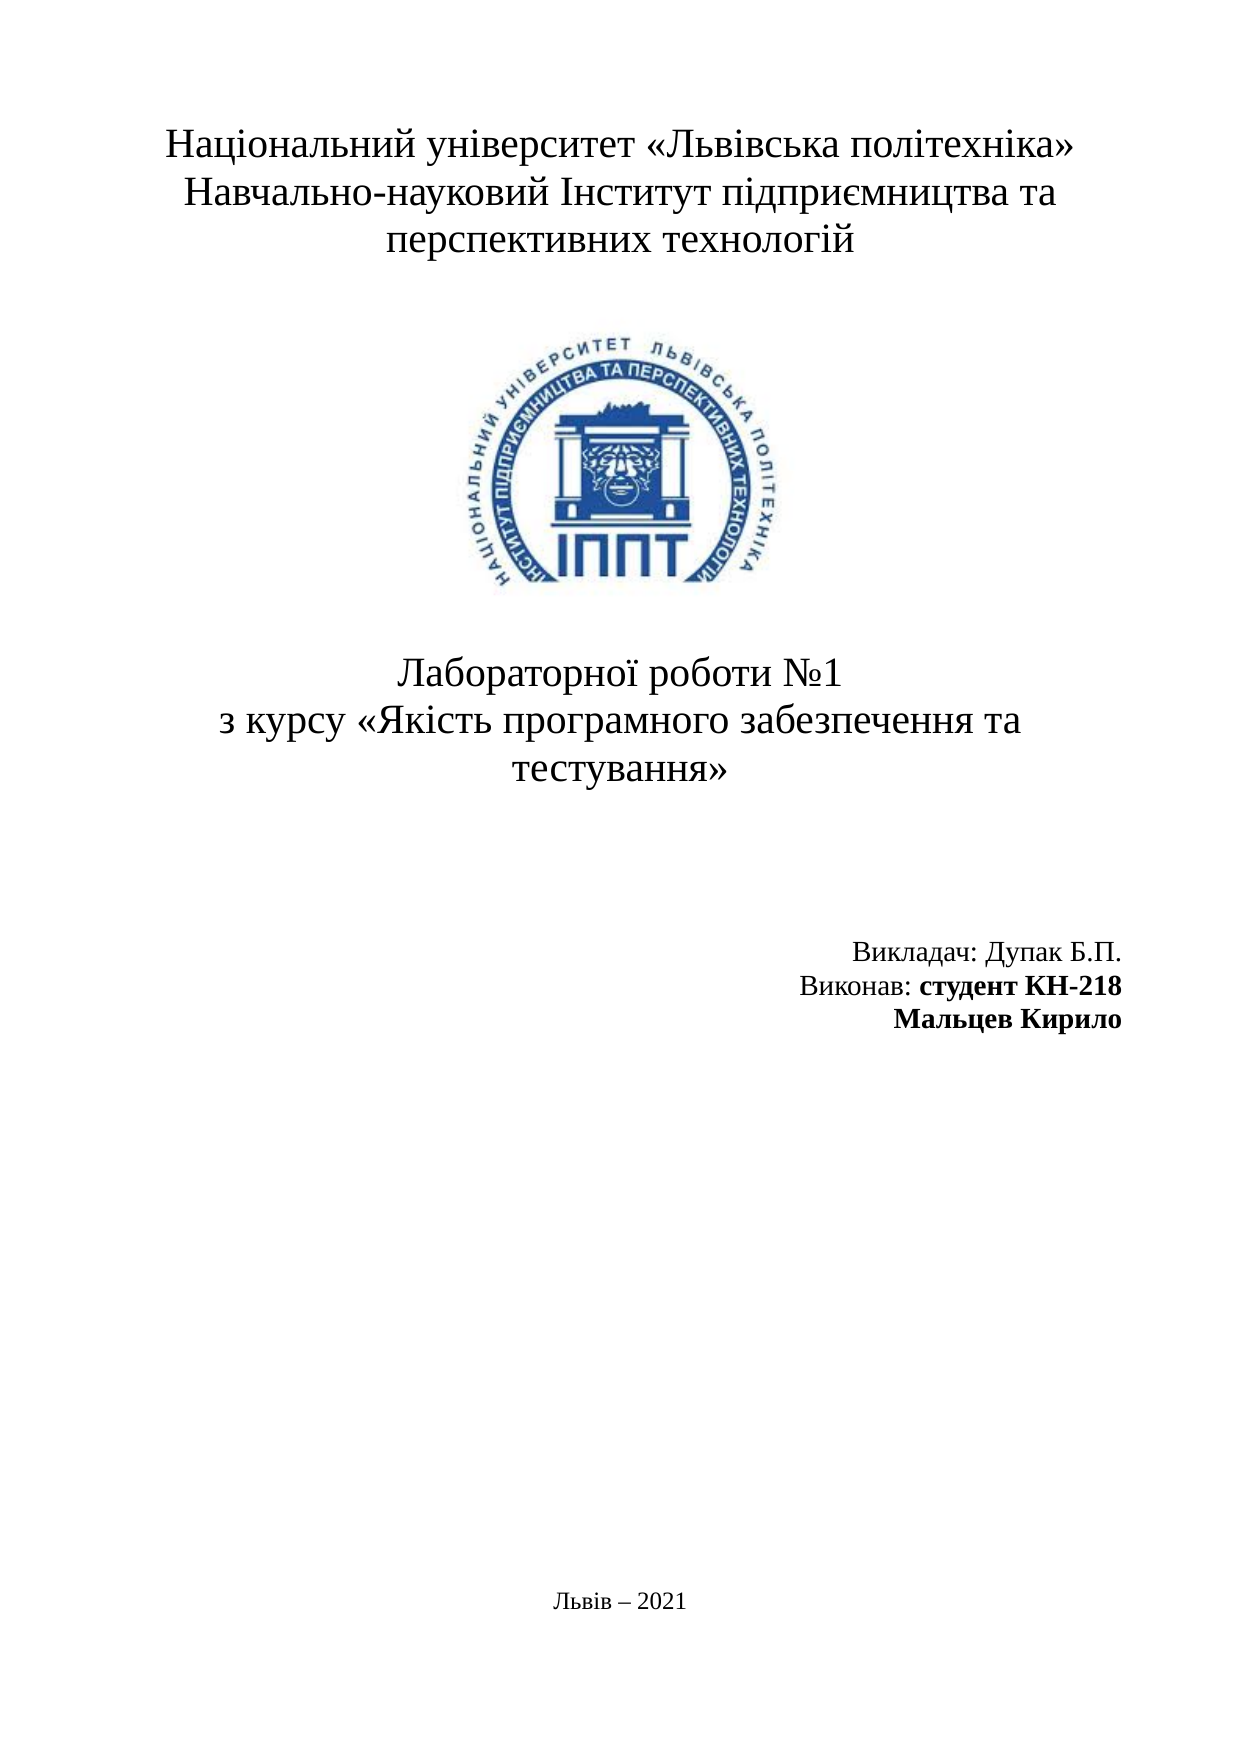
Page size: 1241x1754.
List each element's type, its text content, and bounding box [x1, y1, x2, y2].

text з курсу «Якість програмного забезпечення та тестування» [118, 695, 1122, 791]
text Лабораторної роботи №1 [118, 647, 1122, 695]
text Мальцев Кирило [339, 1002, 1122, 1035]
text Львів – 2021 [118, 1586, 1122, 1615]
text Національний університет «Львівська політехніка» [118, 118, 1122, 166]
text Виконав: студент КН-218 [339, 968, 1122, 1002]
picture [444, 295, 796, 647]
text Навчально-науковий Інститут підприємництва та перспективних технологій [118, 166, 1122, 262]
text Викладач: Дупак Б.П. [118, 934, 1122, 968]
